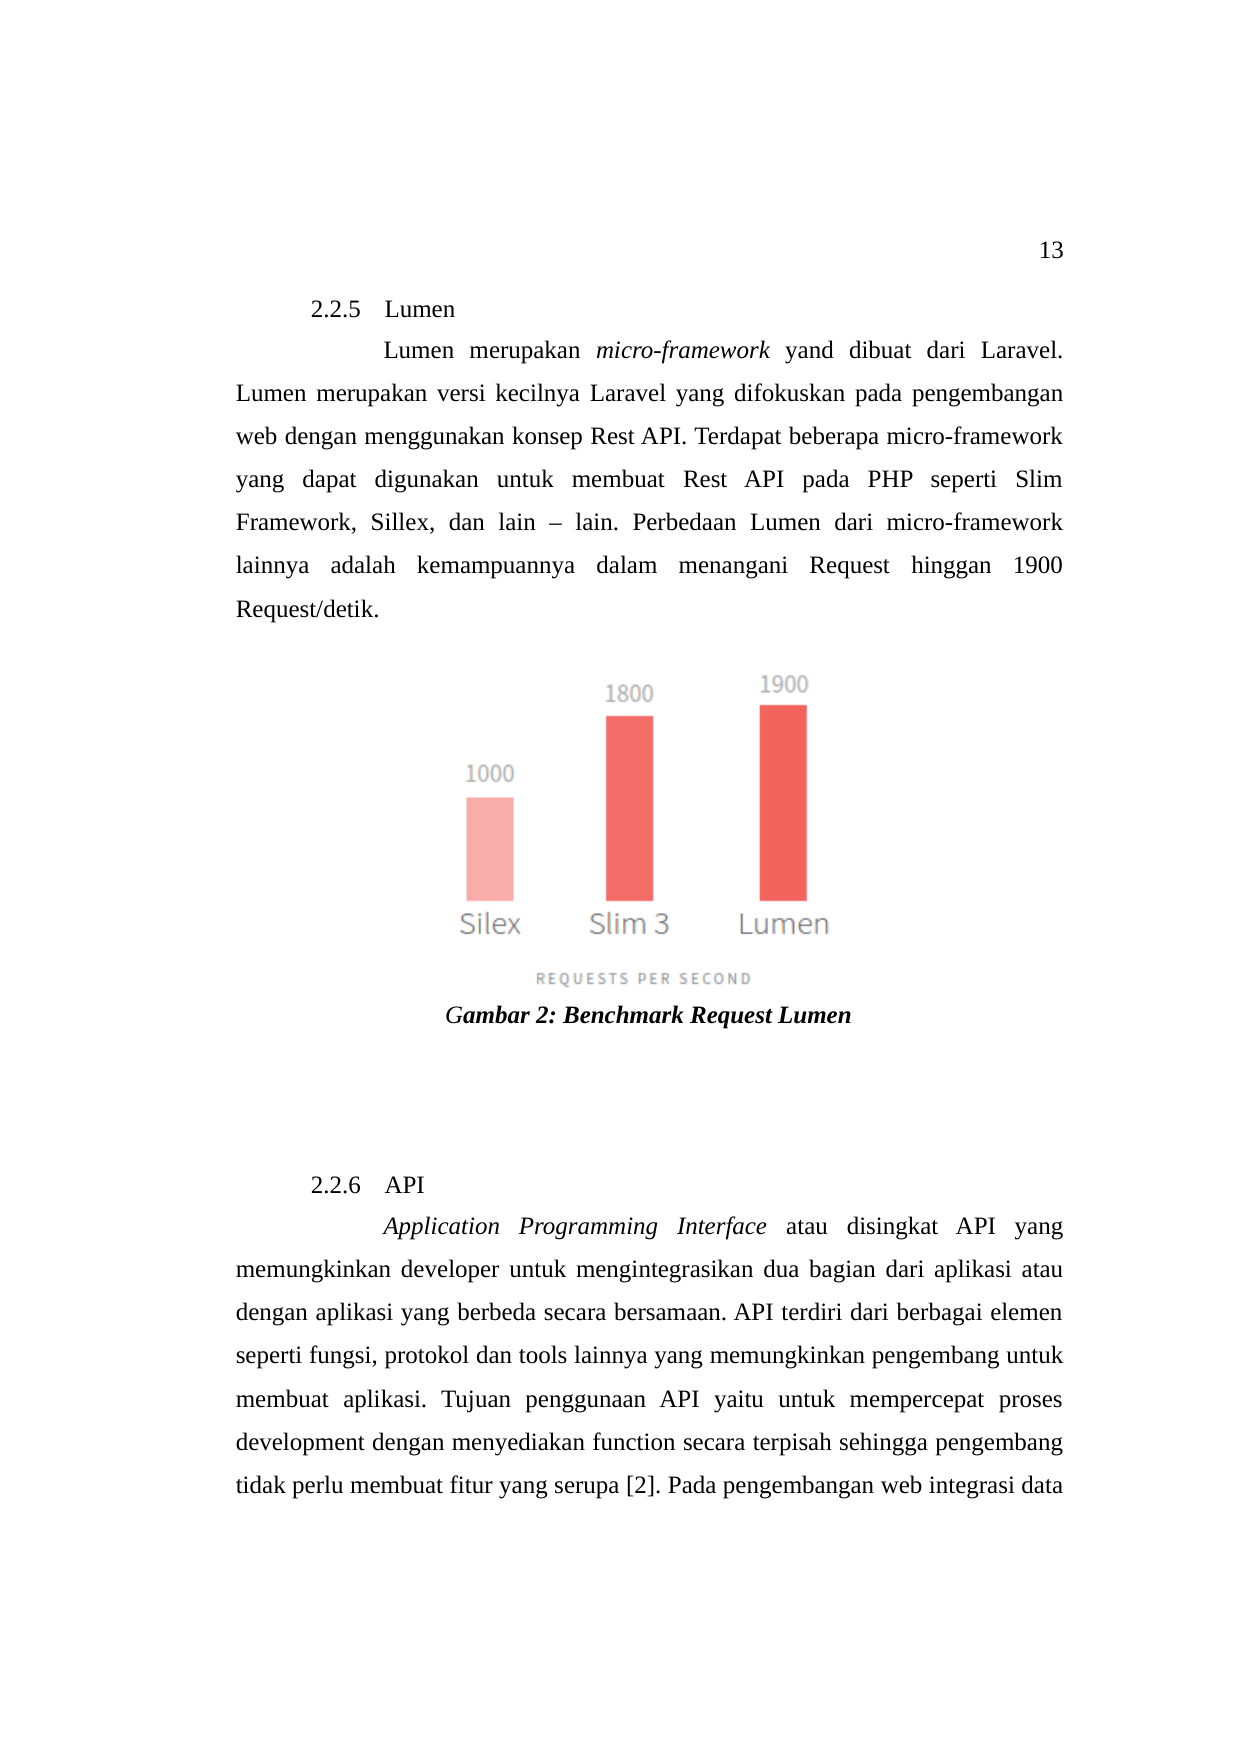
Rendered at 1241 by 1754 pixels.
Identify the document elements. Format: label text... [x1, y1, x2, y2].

text Lumen merupakan micro-framework yand dibuat dari Laravel. Lumen merupakan versi kecilnya Laravel yang difokuskan pada pengembangan web dengan menggunakan konsep Rest API. Terdapat beberapa micro-framework yang dapat digunakan untuk membuat Rest API pada PHP seperti Slim Framework, Sillex, dan lain – lain. Perbedaan Lumen dari micro-framework lainnya adalah kemampuannya dalam menangani Request hinggan 1900 Request/detik. [236, 335, 1063, 622]
subtitle API [311, 1170, 1063, 1199]
subtitle Lumen [311, 294, 1063, 323]
text Gambar 2: Benchmark Request Lumen [438, 1000, 861, 1029]
text Application Programming Interface atau disingkat API yang memungkinkan developer untuk mengintegrasikan dua bagian dari aplikasi atau dengan aplikasi yang berbeda secara bersamaan. API terdiri dari berbagai elemen seperti fungsi, protokol dan tools lainnya yang memungkinkan pengembang untuk membuat aplikasi. Tujuan penggunaan API yaitu untuk mempercepat proses development dengan menyediakan function secara terpisah sehingga pengembang tidak perlu membuat fitur yang serupa [2]. Pada pengembangan web integrasi data [236, 1211, 1063, 1499]
picture [437, 663, 862, 1000]
